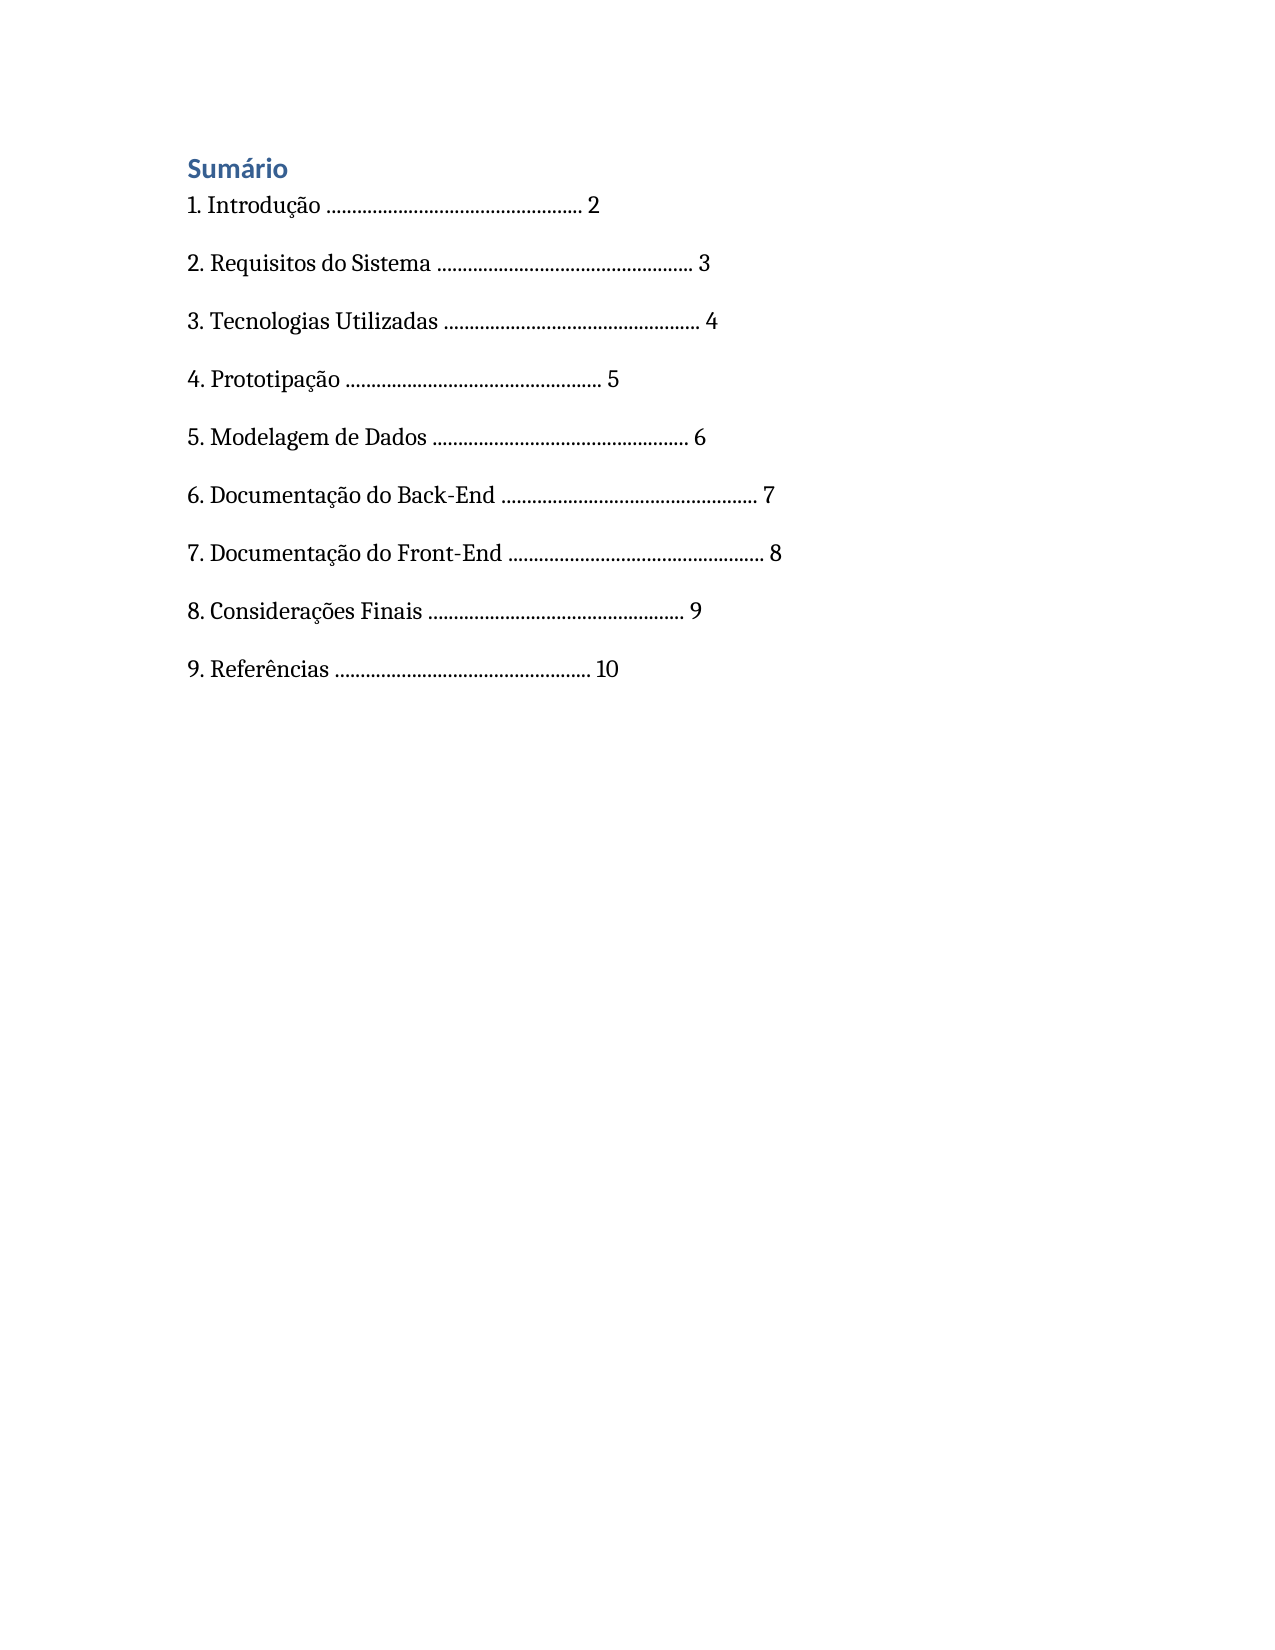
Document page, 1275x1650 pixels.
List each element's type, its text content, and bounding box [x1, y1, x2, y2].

subtitle Sumário [187, 150, 1087, 186]
text 9. Referências .................................................. 10 [187, 655, 1087, 684]
text 1. Introdução .................................................. 2 [187, 191, 1087, 220]
text 5. Modelagem de Dados .................................................. 6 [187, 423, 1087, 452]
text 6. Documentação do Back-End .................................................. 7 [187, 481, 1087, 510]
text 7. Documentação do Front-End .................................................. 8 [187, 539, 1087, 568]
text 4. Prototipação .................................................. 5 [187, 365, 1087, 394]
text 2. Requisitos do Sistema .................................................. 3 [187, 249, 1087, 278]
text 3. Tecnologias Utilizadas .................................................. 4 [187, 307, 1087, 336]
text 8. Considerações Finais .................................................. 9 [187, 597, 1087, 626]
